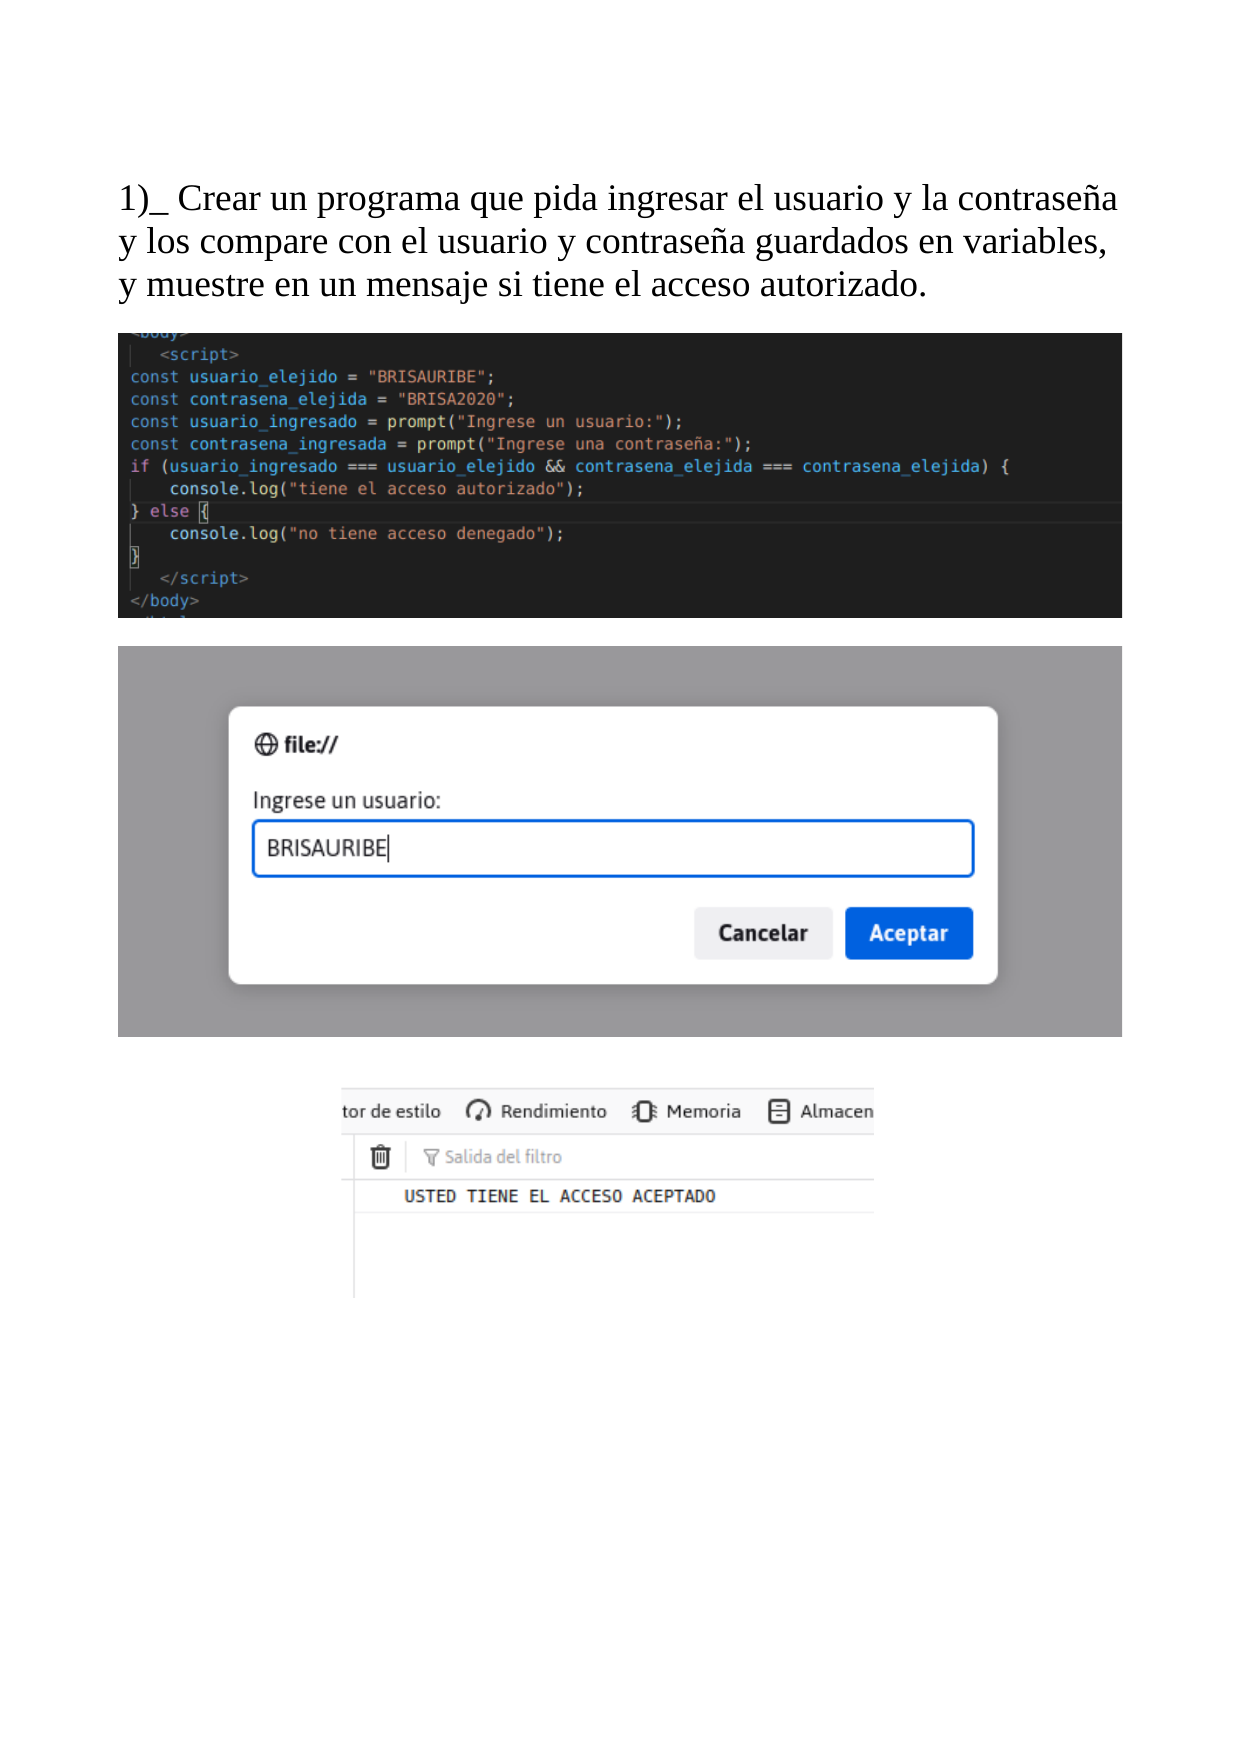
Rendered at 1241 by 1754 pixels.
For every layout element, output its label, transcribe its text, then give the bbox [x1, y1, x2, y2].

picture [118, 646, 1123, 1037]
picture [341, 1060, 874, 1298]
text 1)_ Crear un programa que pida ingresar el usuario y la contraseña y los compare con el usuario y contraseña guardados en variables, y muestre en un mensaje si tiene el acceso autorizado. [118, 176, 1122, 305]
picture [118, 333, 1123, 618]
